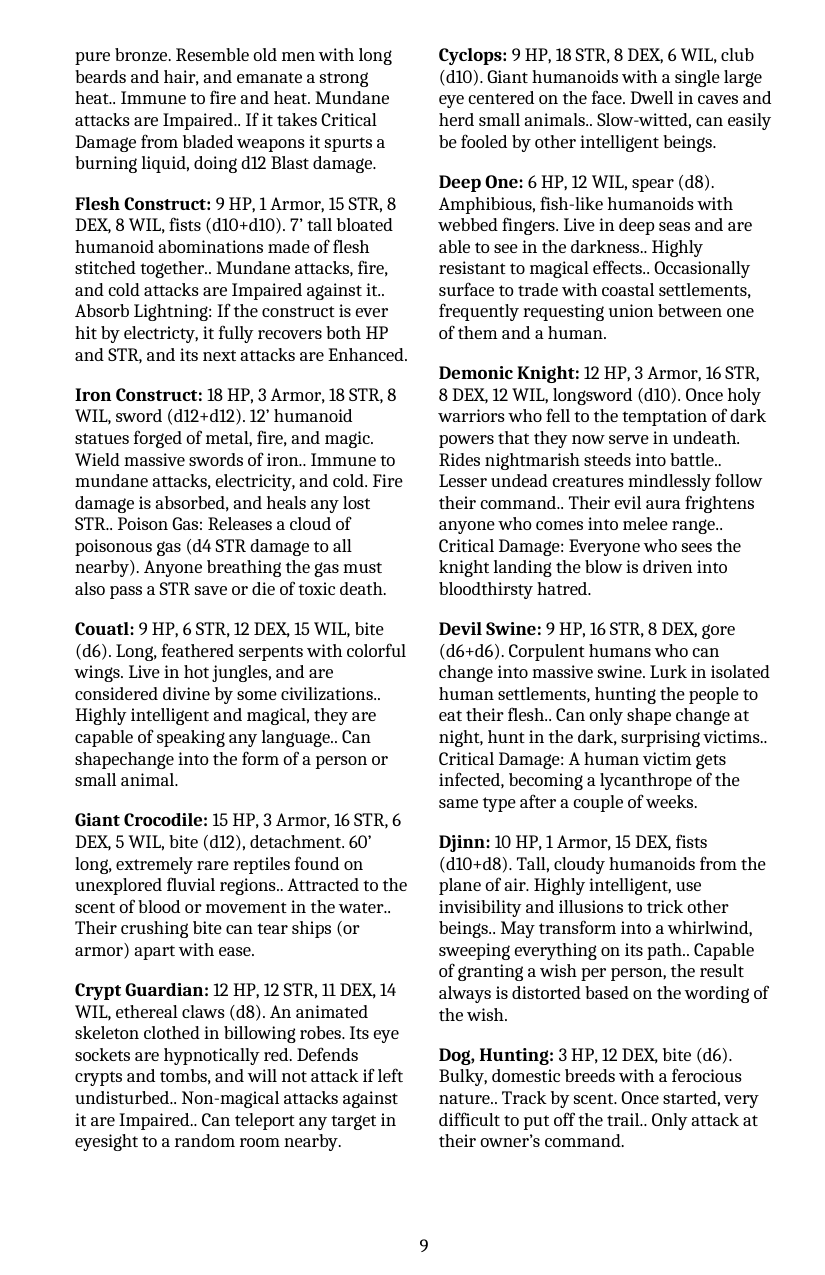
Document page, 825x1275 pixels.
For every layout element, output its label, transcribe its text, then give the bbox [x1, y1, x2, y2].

text Devil Swine: 9 HP, 16 STR, 8 DEX, gore (d6+d6). Corpulent humans who can change into massive swine. Lurk in isolated human settlements, hunting the people to eat their flesh.. Can only shape change at night, hunt in the dark, surprising victims.. Critical Damage: A human victim gets infected, becoming a lycanthrope of the same type after a couple of weeks. [439, 619, 772, 813]
text Flesh Construct: 9 HP, 1 Armor, 15 STR, 8 DEX, 8 WIL, fists (d10+d10). 7’ tall bloated humanoid abominations made of flesh stitched together.. Mundane attacks, fire, and cold attacks are Impaired against it.. Absorb Lightning: If the construct is ever hit by electricty, it fully recovers both HP and STR, and its next attacks are Enhanced. [75, 193, 409, 366]
text Iron Construct: 18 HP, 3 Armor, 18 STR, 8 WIL, sword (d12+d12). 12’ humanoid statues forged of metal, fire, and magic. Wield massive swords of iron.. Immune to mundane attacks, electricity, and cold. Fire damage is absorbed, and heals any lost STR.. Poison Gas: Releases a cloud of poisonous gas (d4 STR damage to all nearby). Anyone breathing the gas must also pass a STR save or die of toxic death. [75, 384, 409, 600]
text Deep One: 6 HP, 12 WIL, spear (d8). Amphibious, fish-like humanoids with webbed fingers. Live in deep seas and are able to see in the darkness.. Highly resistant to magical effects.. Occasionally surface to trade with coastal settlements, frequently requesting union between one of them and a human. [439, 172, 772, 344]
text Dog, Hunting: 3 HP, 12 DEX, bite (d6). Bulky, domestic breeds with a ferocious nature.. Track by scent. Once started, very difficult to put off the trail.. Only attack at their owner’s command. [439, 1044, 772, 1152]
text pure bronze. Resemble old men with long beards and hair, and emanate a strong heat.. Immune to fire and heat. Mundane attacks are Impaired.. If it takes Critical Damage from bladed weapons it spurts a burning liquid, doing d12 Blast damage. [75, 45, 409, 174]
text Crypt Guardian: 12 HP, 12 STR, 11 DEX, 14 WIL, ethereal claws (d8). An animated skeleton clothed in billowing robes. Its eye sockets are hypnotically red. Defends crypts and tombs, and will not attack if left undisturbed.. Non-magical attacks against it are Impaired.. Can teleport any target in eyesight to a random room nearby. [75, 980, 409, 1152]
text Djinn: 10 HP, 1 Armor, 15 DEX, fists (d10+d8). Tall, cloudy humanoids from the plane of air. Highly intelligent, use invisibility and illusions to trick other beings.. May transform into a whirlwind, sweeping everything on its path.. Capable of granting a wish per person, the result always is distorted based on the wording of the wish. [439, 832, 772, 1026]
text Giant Crocodile: 15 HP, 3 Armor, 16 STR, 6 DEX, 5 WIL, bite (d12), detachment. 60’ long, extremely rare reptiles found on unexplored fluvial regions.. Attracted to the scent of blood or movement in the water.. Their crushing bite can tear ships (or armor) apart with ease. [75, 810, 409, 961]
text Couatl: 9 HP, 6 STR, 12 DEX, 15 WIL, bite (d6). Long, feathered serpents with colorful wings. Live in hot jungles, and are considered divine by some civilizations.. Highly intelligent and magical, they are capable of speaking any language.. Can shapechange into the form of a person or small animal. [75, 619, 409, 791]
text Demonic Knight: 12 HP, 3 Armor, 16 STR, 8 DEX, 12 WIL, longsword (d10). Once holy warriors who fell to the temptation of dark powers that they now serve in undeath. Rides nightmarish steeds into battle.. Lesser undead creatures mindlessly follow their command.. Their evil aura frightens anyone who comes into melee range.. Critical Damage: Everyone who sees the knight landing the blow is driven into bloodthirsty hatred. [439, 363, 772, 600]
text Cyclops: 9 HP, 18 STR, 8 DEX, 6 WIL, club (d10). Giant humanoids with a single large eye centered on the face. Dwell in caves and herd small animals.. Slow-witted, can easily be fooled by other intelligent beings. [439, 45, 772, 153]
